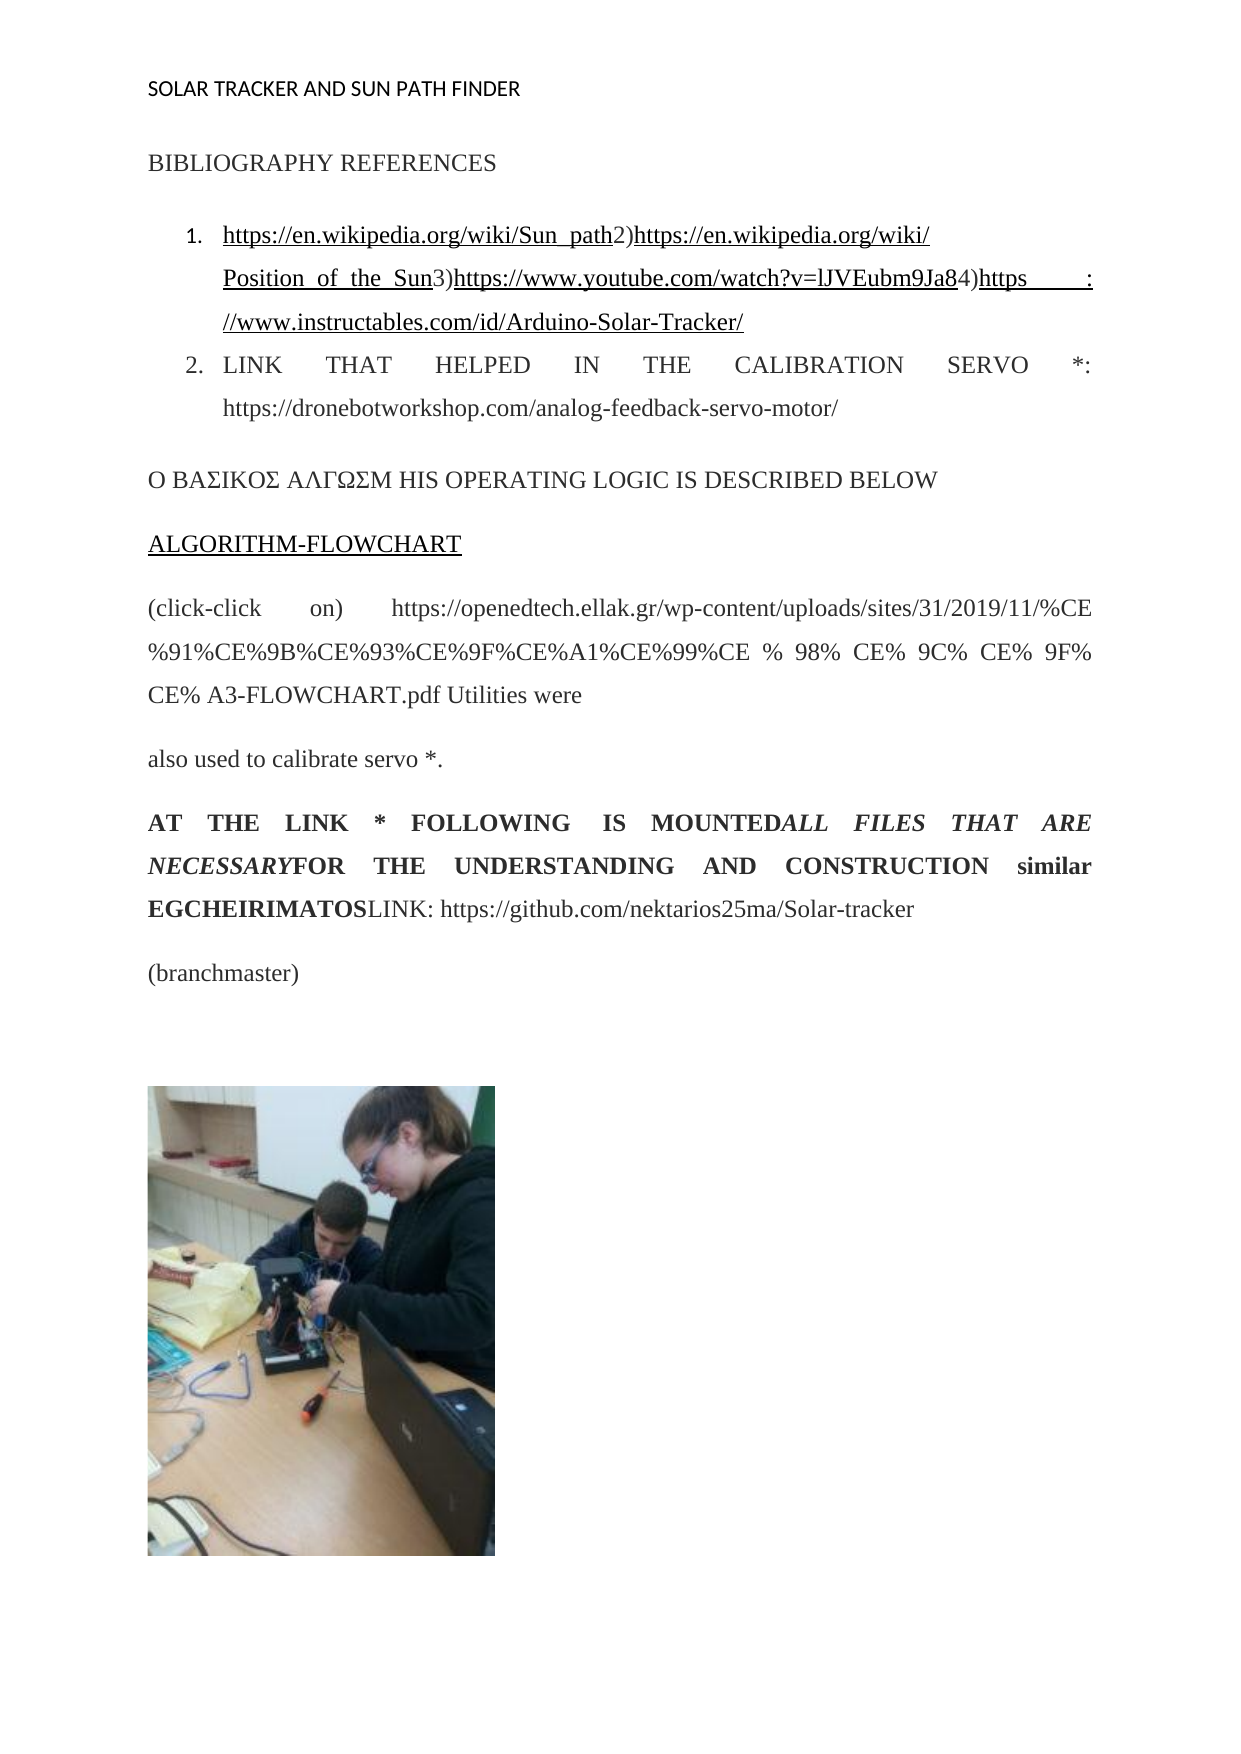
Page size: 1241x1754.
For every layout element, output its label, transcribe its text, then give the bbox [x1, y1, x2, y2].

text AT THE LINK * FOLLOWING IS MOUNTEDALL FILES THAT ARE NECESSARYFOR THE UNDERSTANDING AND CONSTRUCTION similar EGCHEIRIMATOSLINK: https://github.com/nektarios25ma/Solar-tracker [148, 808, 1092, 923]
list https://en.wikipedia.org/wiki/Sun_path2)https://en.wikipedia.org/wiki/Position_of_the_Sun3)https://www.youtube.com/watch?v=lJVEubm9Ja84)https : //www.instructables.com/id/Arduino-Solar-Tracker/ [185, 220, 1092, 335]
picture [147, 1086, 495, 1556]
list LINK THAT HELPED IN THE CALIBRATION SERVO *: https://dronebotworkshop.com/analog-feedback-servo-motor/ [185, 350, 1092, 422]
text BIBLIOGRAPHY REFERENCES [148, 148, 1092, 176]
text (click-click on) https://openedtech.ellak.gr/wp-content/uploads/sites/31/2019/11/%CE%91%CE%9B%CE%93%CE%9F%CE%A1%CE%99%CE % 98% CE% 9C% CE% 9F% CE% A3-FLOWCHART.pdf Utilities were [148, 593, 1092, 708]
text ALGORITHM-FLOWCHART [148, 529, 1092, 558]
text (branchmaster) [148, 958, 1092, 987]
text Ο ΒΑΣΙΚΟΣ ΑΛΓΩΣΜ HIS OPERATING LOGIC IS DESCRIBED BELOW [148, 465, 1092, 494]
text also used to calibrate servo *. [148, 744, 1092, 773]
